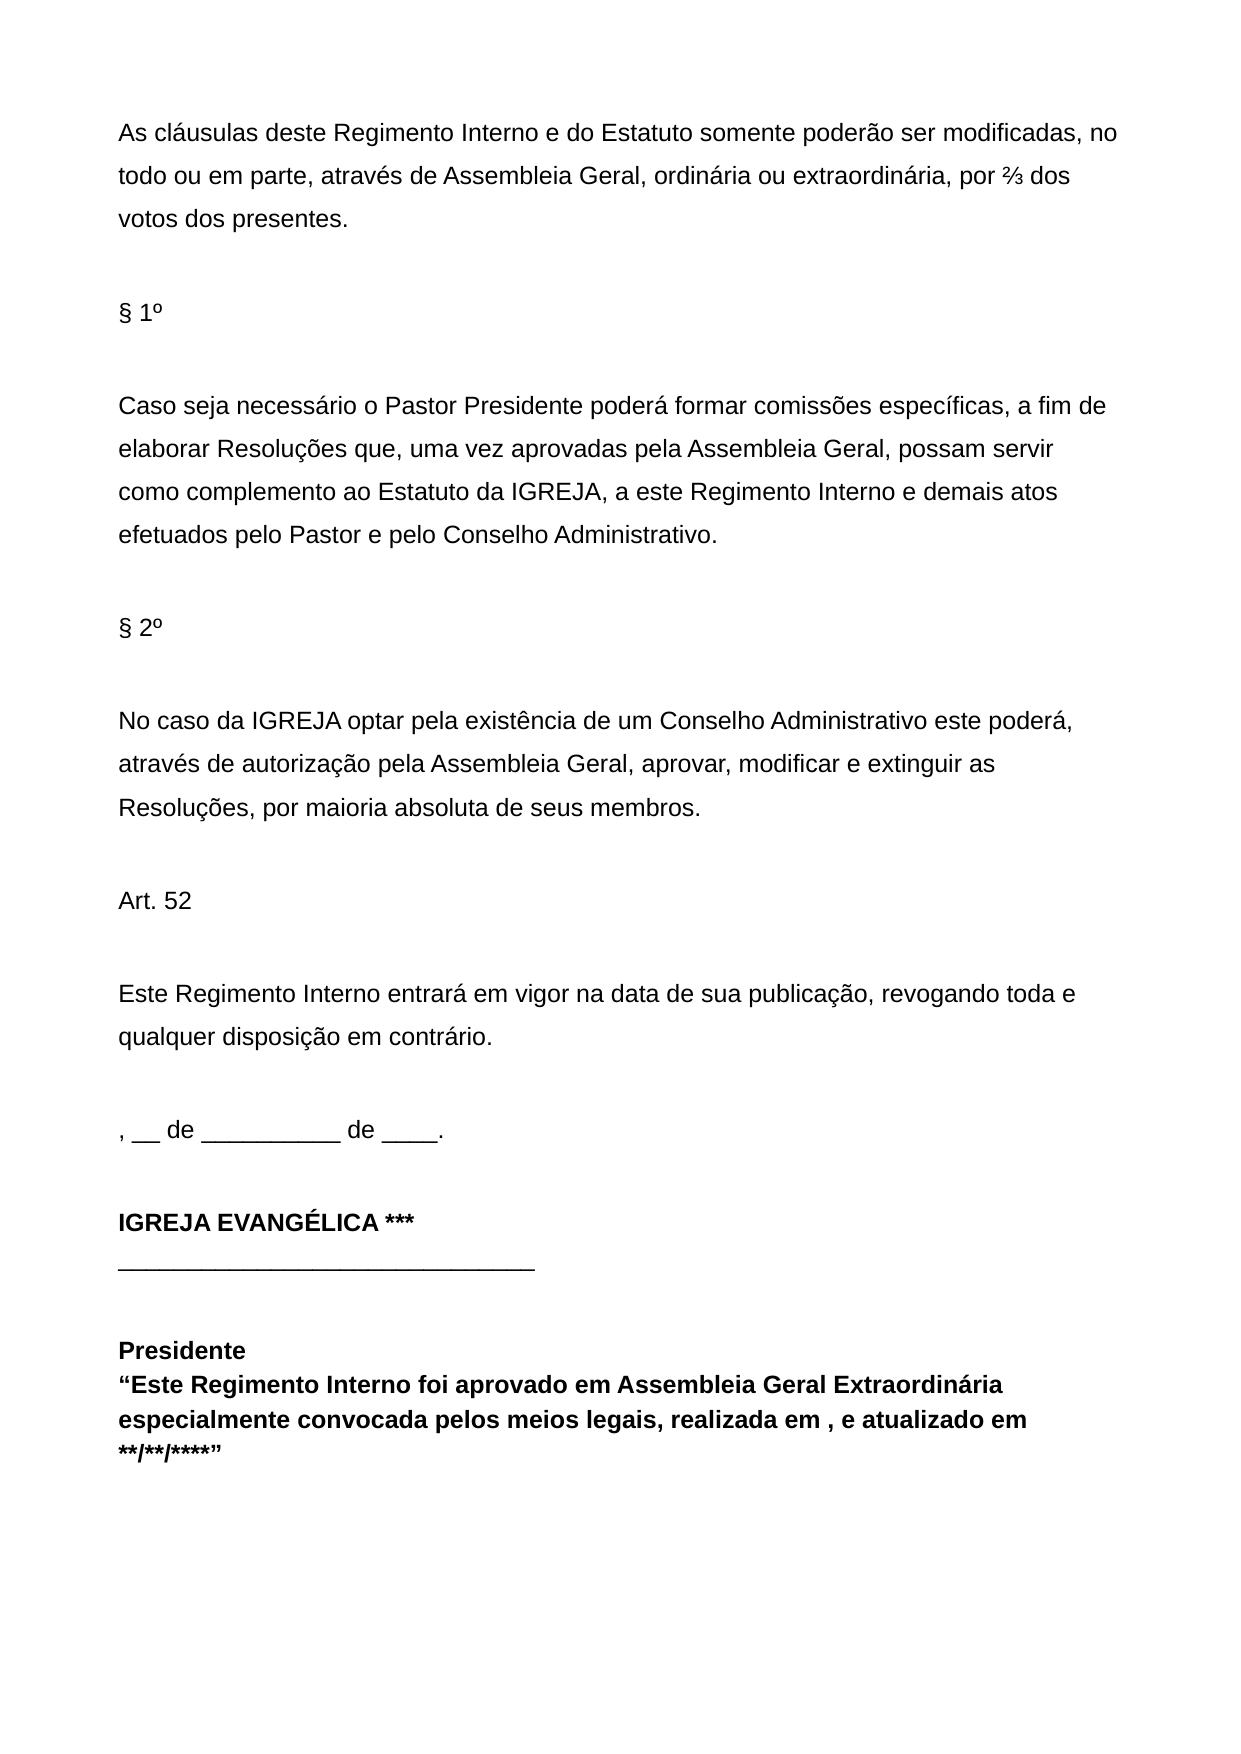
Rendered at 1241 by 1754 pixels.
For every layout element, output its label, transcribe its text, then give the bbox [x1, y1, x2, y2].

text Caso seja necessário o Pastor Presidente poderá formar comissões específicas, a fim de elaborar Resoluções que, uma vez aprovadas pela Assembleia Geral, possam servir como complemento ao Estatuto da IGREJA, a este Regimento Interno e demais atos efetuados pelo Pastor e pelo Conselho Administrativo. [118, 391, 1122, 549]
text IGREJA EVANGÉLICA *** [118, 1208, 1122, 1237]
text Este Regimento Interno entrará em vigor na data de sua publicação, revogando toda e qualquer disposição em contrário. [118, 979, 1122, 1051]
text § 1º [118, 297, 1122, 326]
text , __ de __________ de ____. [118, 1115, 1122, 1144]
text As cláusulas deste Regimento Interno e do Estatuto somente poderão ser modificadas, no todo ou em parte, através de Assembleia Geral, ordinária ou extraordinária, por ⅔ dos votos dos presentes. [118, 118, 1122, 233]
text § 2º [118, 613, 1122, 642]
text “Este Regimento Interno foi aprovado em Assembleia Geral Extraordinária especialmente convocada pelos meios legais, realizada em , e atualizado em **/**/****” [118, 1370, 1122, 1468]
text No caso da IGREJA optar pela existência de um Conselho Administrativo este poderá, através de autorização pela Assembleia Geral, aprovar, modificar e extinguir as Resoluções, por maioria absoluta de seus membros. [118, 706, 1122, 821]
text Art. 52 [118, 886, 1122, 914]
text Presidente [118, 1336, 1122, 1364]
text ______________________________ [118, 1243, 1122, 1271]
